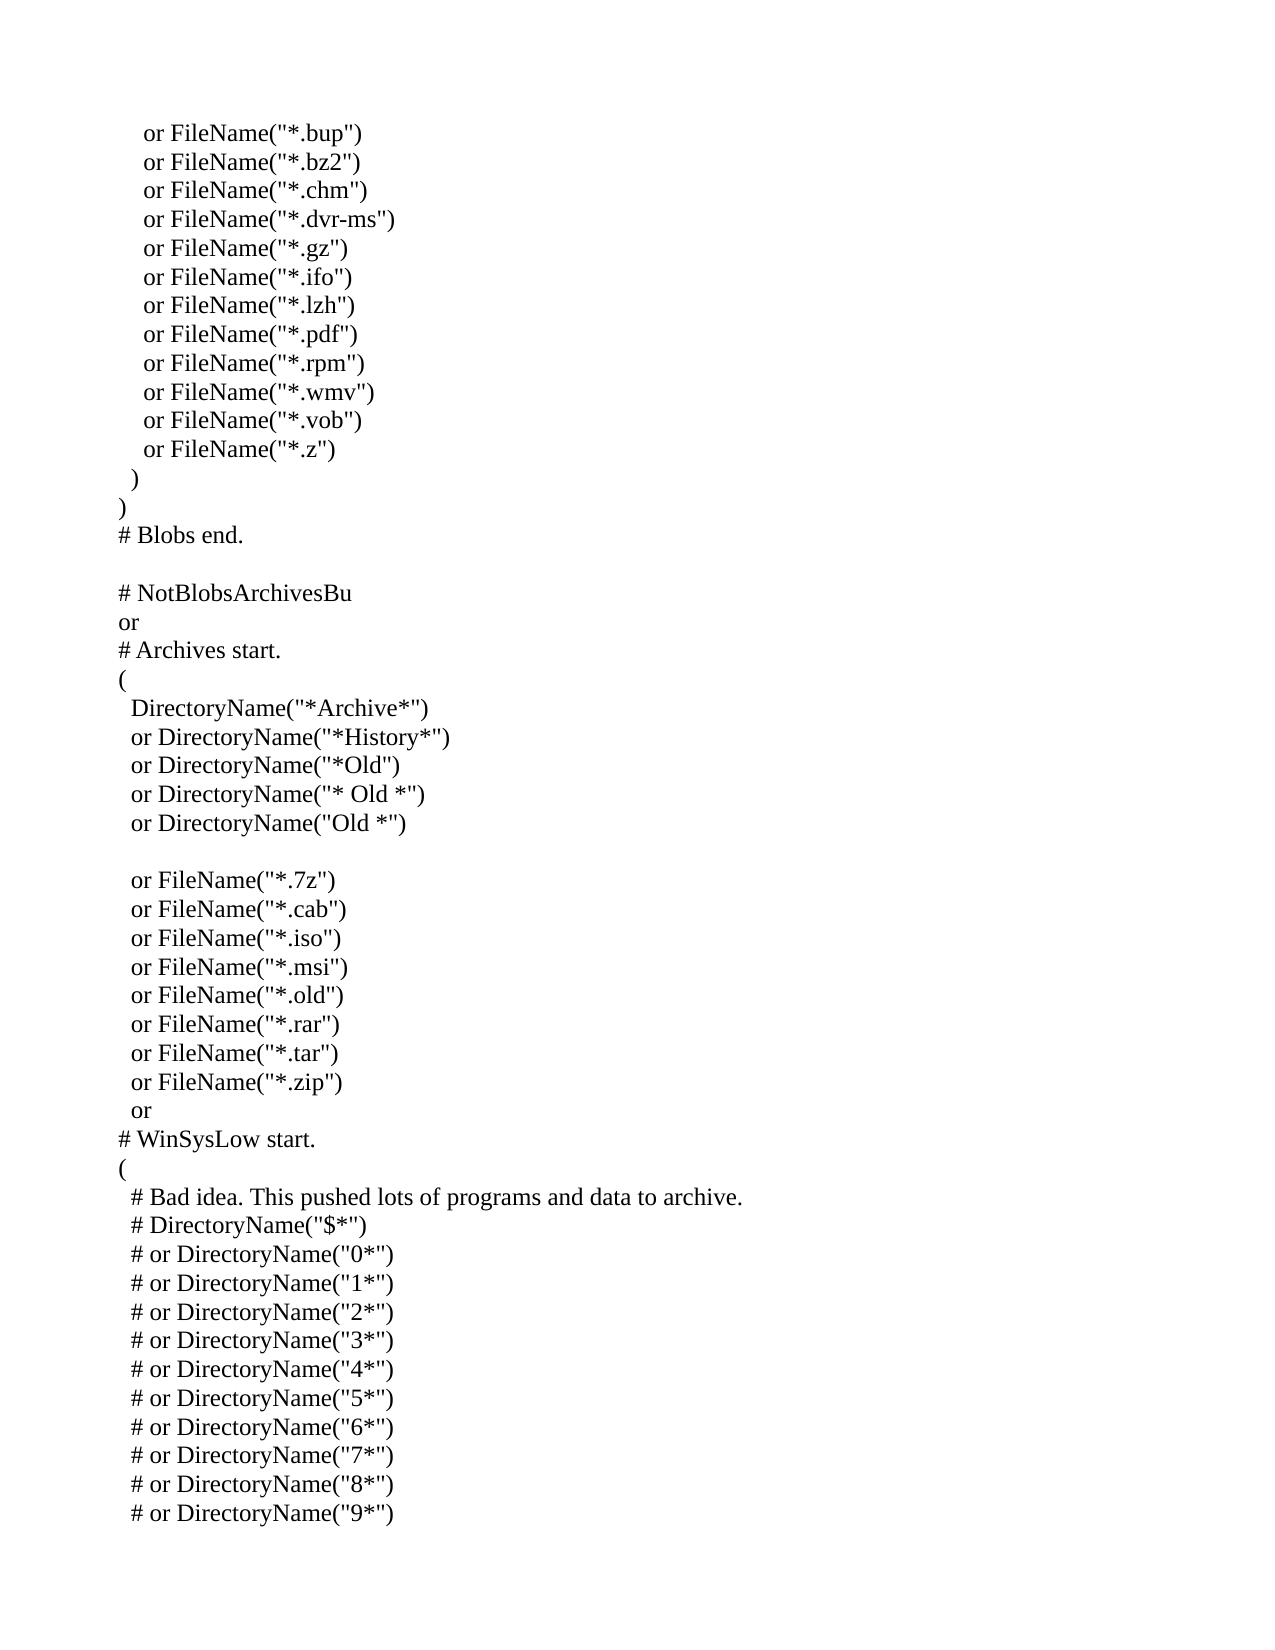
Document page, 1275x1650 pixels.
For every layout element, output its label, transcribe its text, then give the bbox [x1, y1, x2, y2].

text or FileName("*.gz") [118, 233, 1157, 262]
text or FileName("*.rpm") [118, 348, 1157, 377]
text # Blobs end. [118, 521, 1157, 549]
text or FileName("*.old") [118, 981, 1157, 1009]
text ( [118, 1153, 1157, 1182]
text # or DirectoryName("6*") [118, 1412, 1157, 1441]
text ) [118, 463, 1157, 492]
text # or DirectoryName("2*") [118, 1297, 1157, 1326]
text # or DirectoryName("8*") [118, 1469, 1157, 1498]
text or [118, 607, 1157, 636]
text # or DirectoryName("5*") [118, 1383, 1157, 1412]
text or DirectoryName("* Old *") [118, 779, 1157, 808]
text or FileName("*.wmv") [118, 377, 1157, 406]
text # DirectoryName("$*") [118, 1211, 1157, 1239]
text or FileName("*.iso") [118, 923, 1157, 952]
text or FileName("*.bz2") [118, 147, 1157, 176]
text or FileName("*.msi") [118, 952, 1157, 981]
text # or DirectoryName("1*") [118, 1268, 1157, 1297]
text # WinSysLow start. [118, 1124, 1157, 1153]
text or FileName("*.lzh") [118, 291, 1157, 319]
text or DirectoryName("*History*") [118, 722, 1157, 751]
text or FileName("*.dvr-ms") [118, 204, 1157, 233]
text or DirectoryName("Old *") [118, 808, 1157, 837]
text # or DirectoryName("0*") [118, 1239, 1157, 1268]
text # or DirectoryName("3*") [118, 1326, 1157, 1354]
text ) [118, 492, 1157, 521]
text # Bad idea. This pushed lots of programs and data to archive. [118, 1182, 1157, 1211]
text or FileName("*.z") [118, 434, 1157, 463]
text # NotBlobsArchivesBu [118, 578, 1157, 607]
text or FileName("*.7z") [118, 866, 1157, 894]
text or FileName("*.ifo") [118, 262, 1157, 291]
text or FileName("*.bup") [118, 118, 1157, 147]
text or DirectoryName("*Old") [118, 751, 1157, 779]
text # or DirectoryName("7*") [118, 1441, 1157, 1469]
text or FileName("*.zip") [118, 1067, 1157, 1096]
text or FileName("*.cab") [118, 894, 1157, 923]
text # Archives start. [118, 636, 1157, 664]
text or FileName("*.rar") [118, 1009, 1157, 1038]
text DirectoryName("*Archive*") [118, 693, 1157, 722]
text # or DirectoryName("4*") [118, 1354, 1157, 1383]
text or FileName("*.pdf") [118, 319, 1157, 348]
text or FileName("*.vob") [118, 406, 1157, 434]
text ( [118, 664, 1157, 693]
text or [118, 1096, 1157, 1124]
text # or DirectoryName("9*") [118, 1498, 1157, 1527]
text or FileName("*.chm") [118, 176, 1157, 204]
text or FileName("*.tar") [118, 1038, 1157, 1067]
